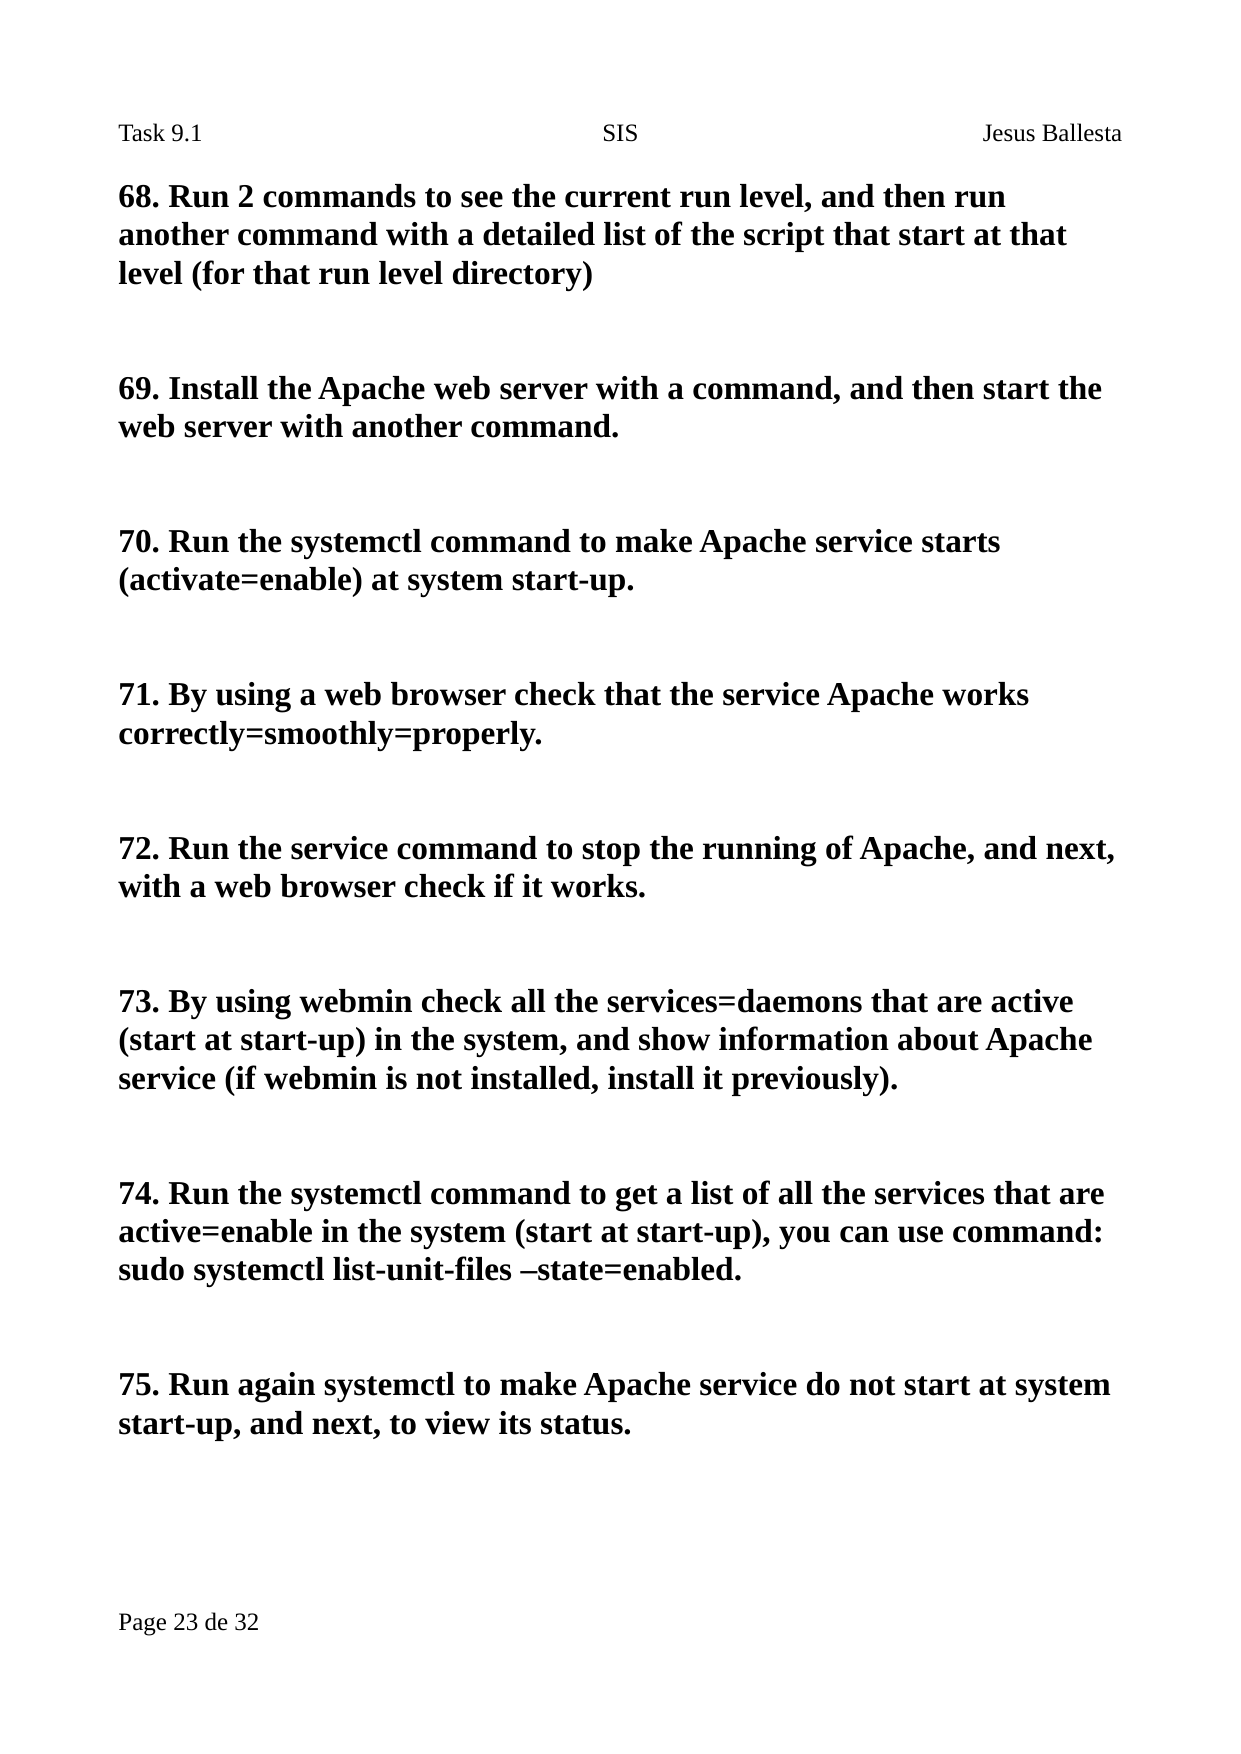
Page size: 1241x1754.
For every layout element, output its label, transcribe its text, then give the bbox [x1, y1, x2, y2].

text 68. Run 2 commands to see the current run level, and then run another command with a detailed list of the script that start at that level (for that run level directory) [118, 176, 1122, 291]
text 69. Install the Apache web server with a command, and then start the web server with another command. [118, 368, 1122, 445]
text 71. By using a web browser check that the service Apache works correctly=smoothly=properly. [118, 675, 1122, 751]
text 73. By using webmin check all the services=daemons that are active (start at start-up) in the system, and show information about Apache service (if webmin is not installed, install it previously). [118, 981, 1122, 1096]
text 70. Run the systemctl command to make Apache service starts (activate=enable) at system start-up. [118, 521, 1122, 598]
text 74. Run the systemctl command to get a list of all the services that are active=enable in the system (start at start-up), you can use command: sudo systemctl list-unit-files –state=enabled. [118, 1173, 1122, 1288]
text 72. Run the service command to stop the running of Apache, and next, with a web browser check if it works. [118, 828, 1122, 905]
text 75. Run again systemctl to make Apache service do not start at system start-up, and next, to view its status. [118, 1365, 1122, 1441]
